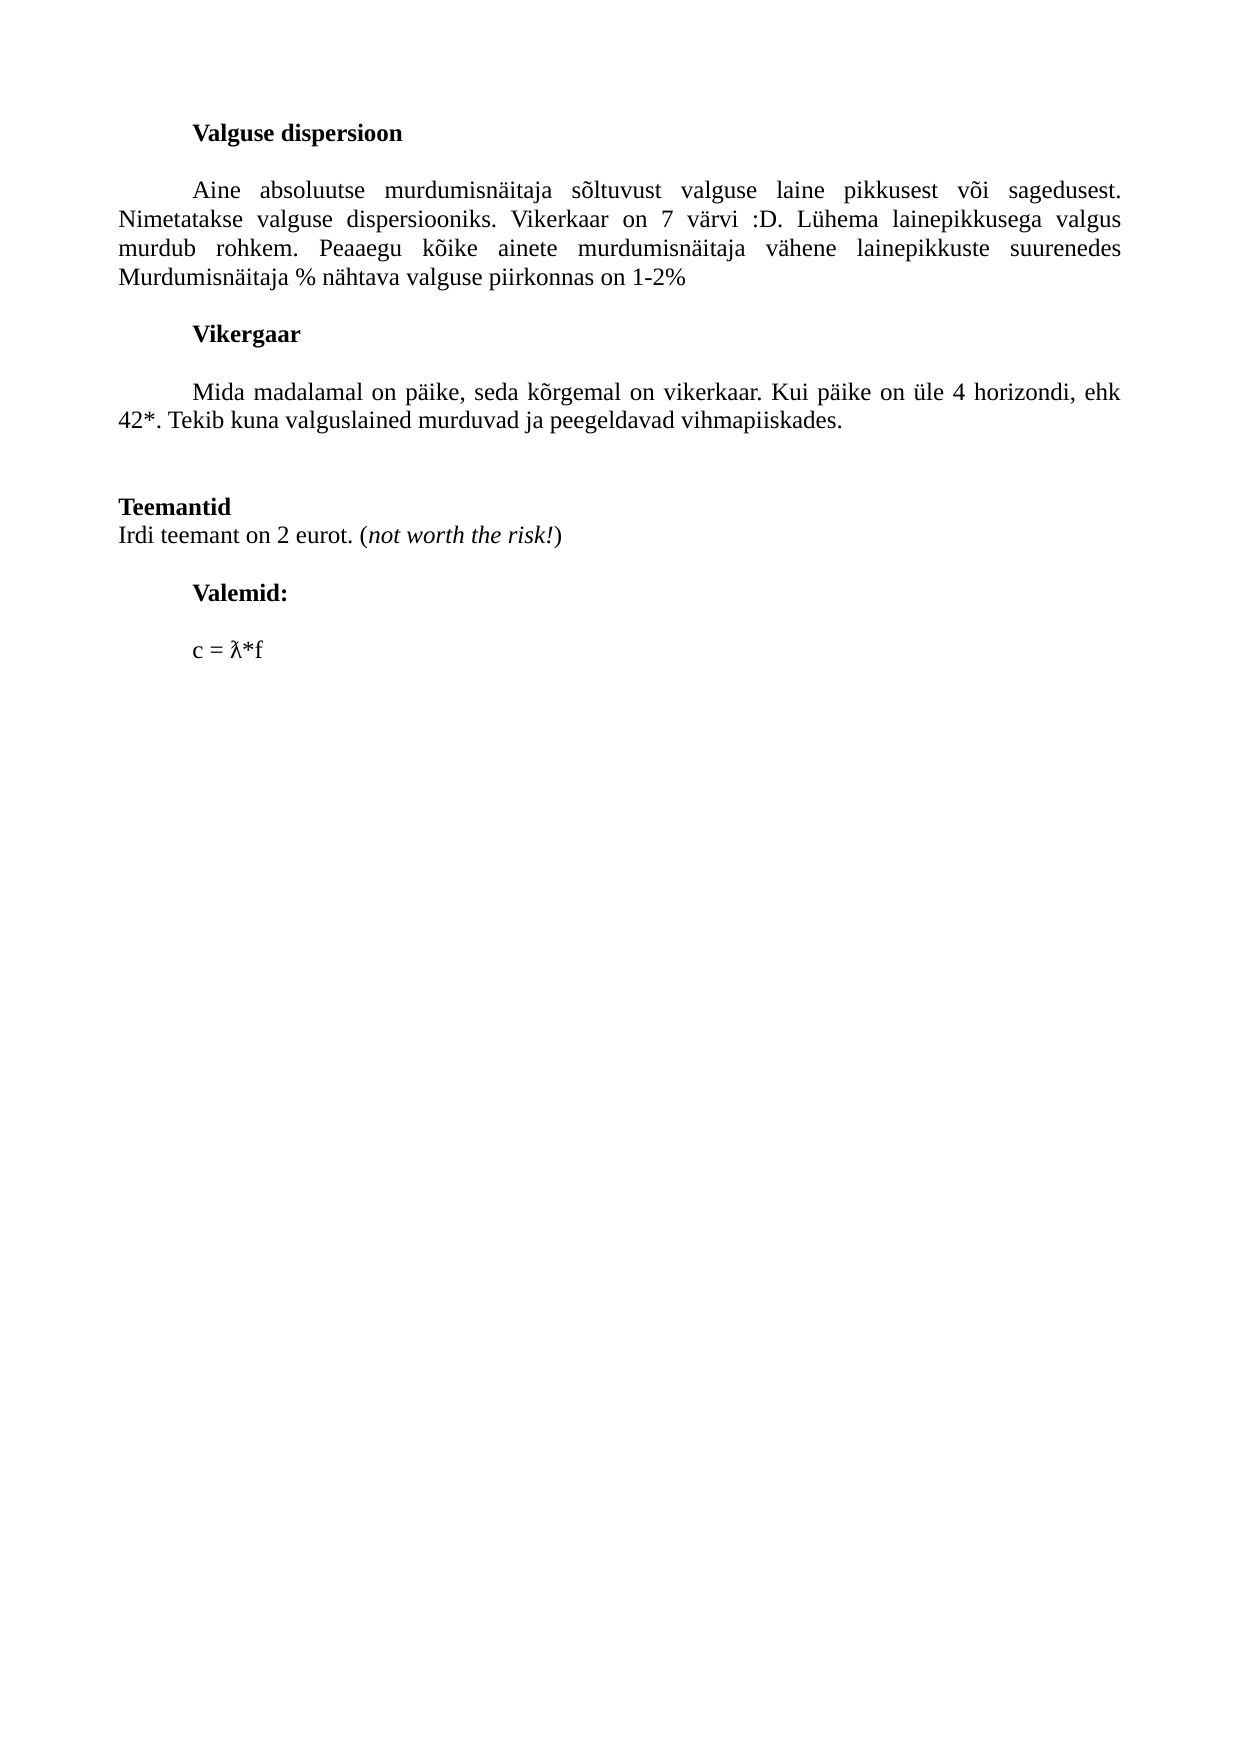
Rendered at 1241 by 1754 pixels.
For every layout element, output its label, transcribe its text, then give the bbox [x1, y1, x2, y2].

text Aine absoluutse murdumisnäitaja sõltuvust valguse laine pikkusest või sagedusest. Nimetatakse valguse dispersiooniks. Vikerkaar on 7 värvi :D. Lühema lainepikkusega valgus murdub rohkem. Peaaegu kõike ainete murdumisnäitaja vähene lainepikkuste suurenedes Murdumisnäitaja % nähtava valguse piirkonnas on 1-2% [118, 176, 1122, 291]
text Mida madalamal on päike, seda kõrgemal on vikerkaar. Kui päike on üle 4 horizondi, ehk 42*. Tekib kuna valguslained murduvad ja peegeldavad vihmapiiskades. [118, 377, 1122, 434]
text Irdi teemant on 2 eurot. (not worth the risk!) [118, 521, 1122, 549]
text Vikergaar [118, 319, 1122, 348]
text Valguse dispersioon [118, 118, 1122, 147]
text Teemantid [118, 492, 1122, 521]
text c = ƛ*f [118, 636, 1122, 664]
text Valemid: [118, 578, 1122, 607]
